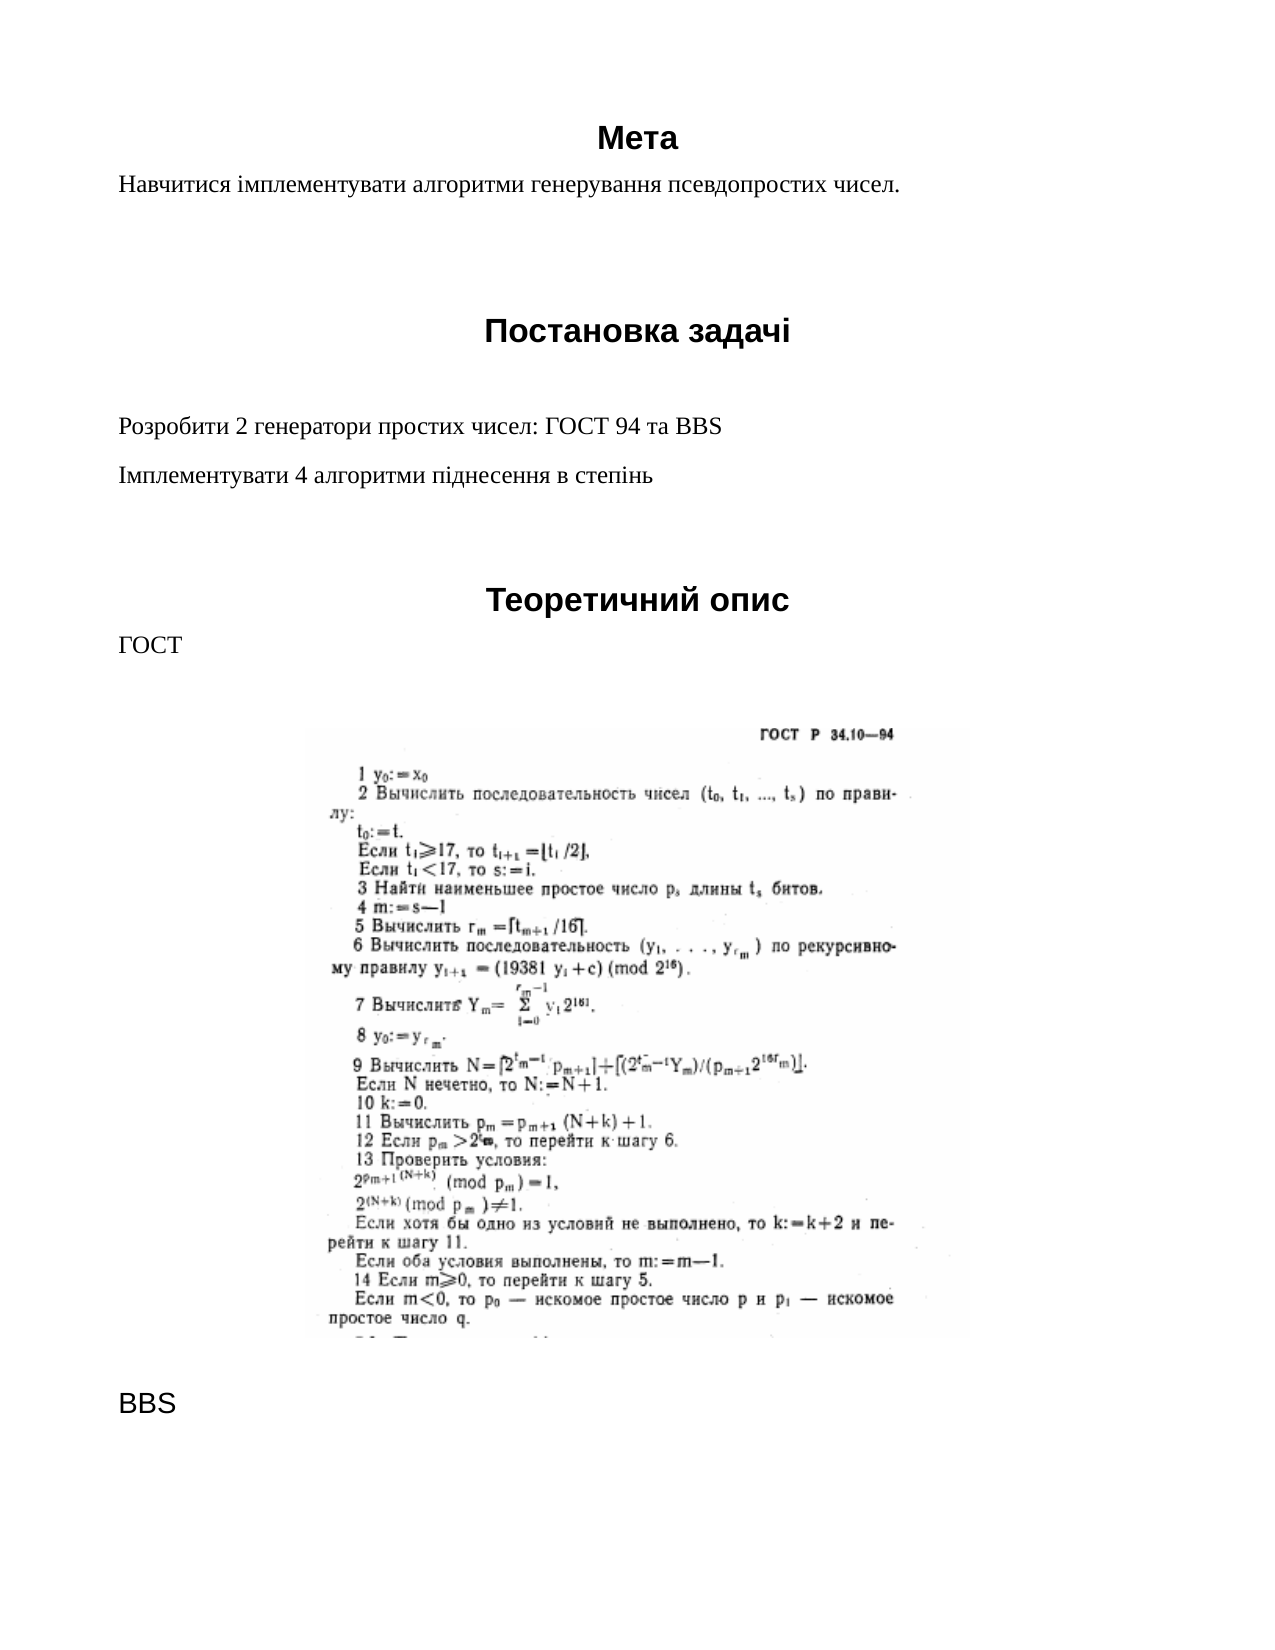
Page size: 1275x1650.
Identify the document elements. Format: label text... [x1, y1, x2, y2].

subtitle Постановка задачі [118, 311, 1157, 350]
subtitle Теоретичний опис [118, 579, 1157, 618]
text Розробити 2 генератори простих чисел: ГОСТ 94 та BBS [118, 411, 1157, 440]
text Імплементувати 4 алгоритми піднесення в степінь [118, 460, 1157, 489]
subtitle Мета [118, 118, 1157, 157]
text Навчитися імплементувати алгоритми генерування псевдопростих чисел. [118, 169, 1157, 198]
text BBS [118, 1386, 1157, 1420]
text ГОСТ [118, 631, 1157, 659]
picture [304, 728, 971, 1338]
